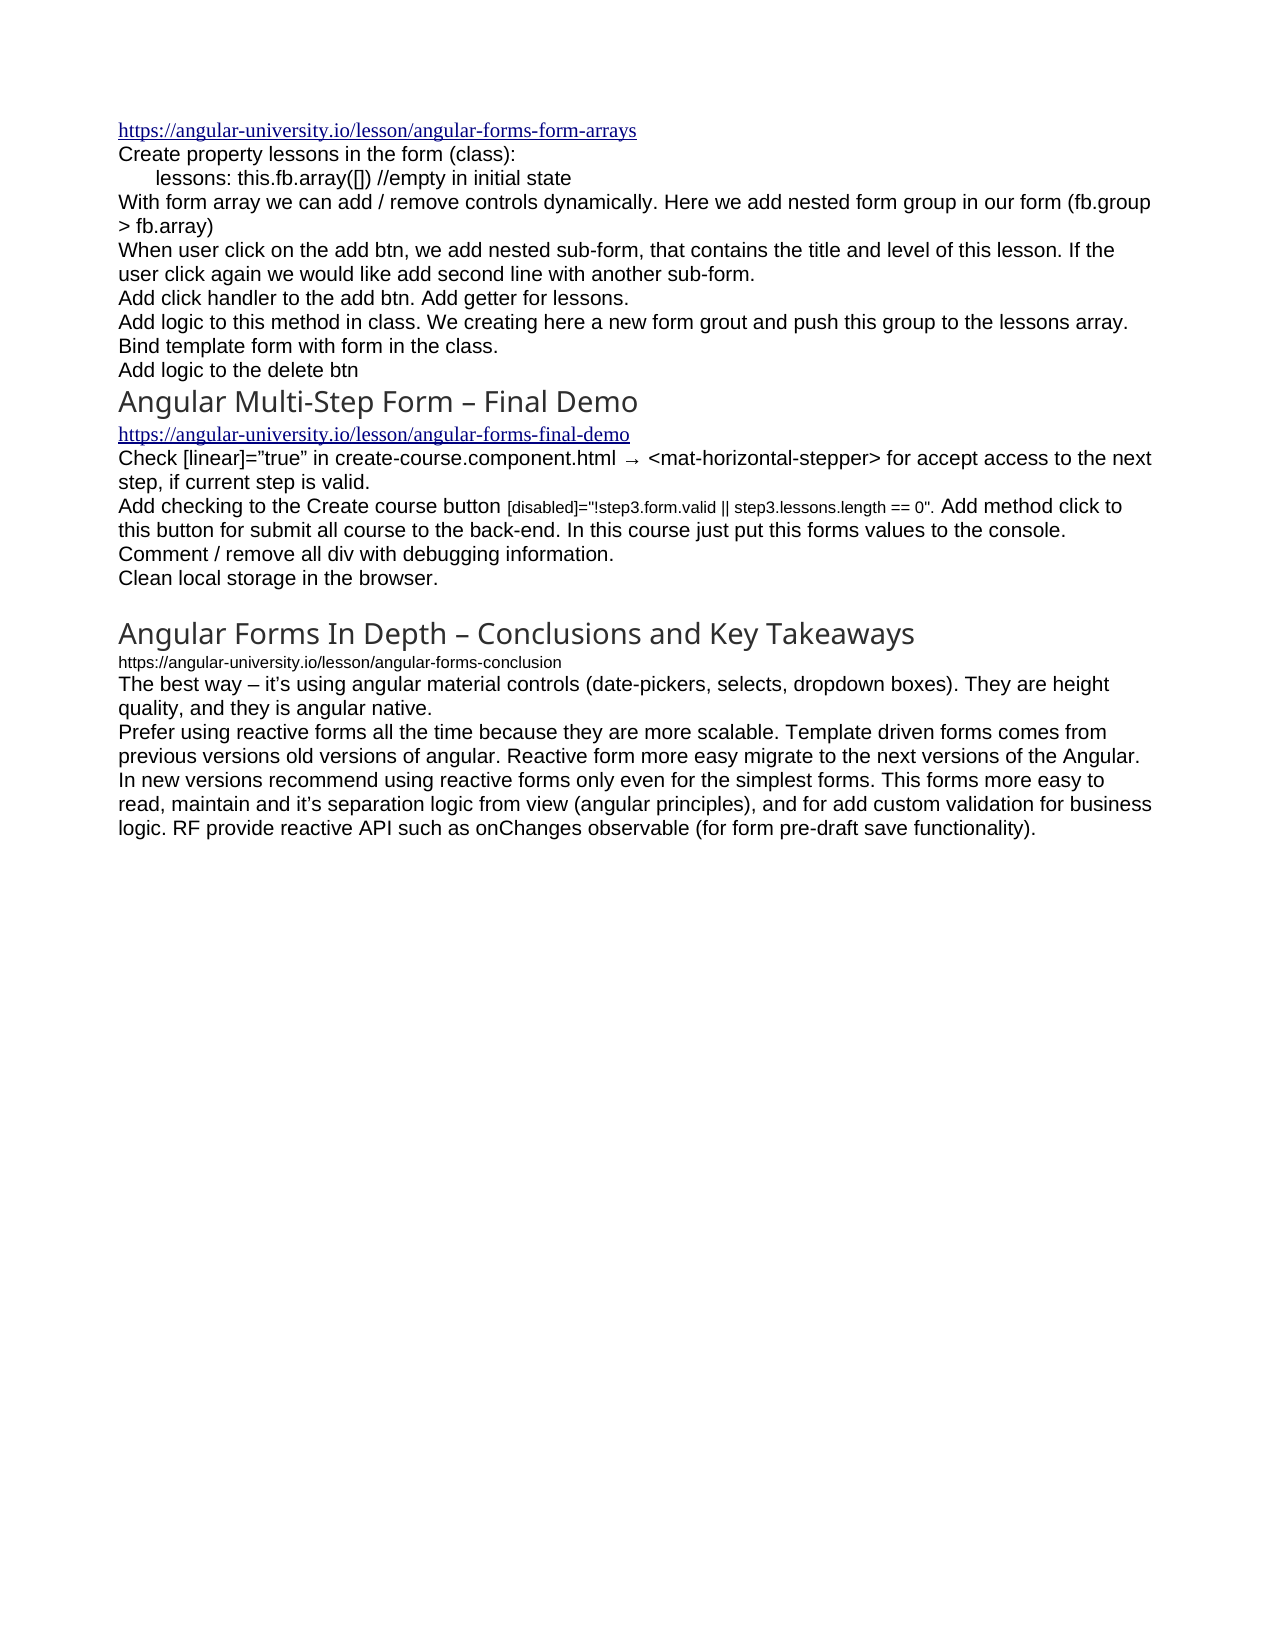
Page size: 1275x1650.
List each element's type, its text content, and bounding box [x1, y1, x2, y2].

text When user click on the add btn, we add nested sub-form, that contains the title and level of this lesson. If the user click again we would like add second line with another sub-form. [118, 238, 1157, 286]
text Prefer using reactive forms all the time because they are more scalable. Template driven forms comes from previous versions old versions of angular. Reactive form more easy migrate to the next versions of the Angular. In new versions recommend using reactive forms only even for the simplest forms. This forms more easy to read, maintain and it’s separation logic from view (angular principles), and for add custom validation for business logic. RF provide reactive API such as onChanges observable (for form pre-draft save functionality). [118, 720, 1157, 840]
text https://angular-university.io/lesson/angular-forms-final-demo [118, 421, 1157, 446]
text Add click handler to the add btn. Add getter for lessons. [118, 286, 1157, 310]
text Check [linear]=”true” in create-course.component.html → <mat-horizontal-stepper> for accept access to the next step, if current step is valid. [118, 446, 1157, 493]
text Create property lessons in the form (class): [118, 142, 1157, 166]
text https://angular-university.io/lesson/angular-forms-conclusion [118, 653, 1157, 672]
text Comment / remove all div with debugging information. [118, 541, 1157, 565]
text With form array we can add / remove controls dynamically. Here we add nested form group in our form (fb.group > fb.array) [118, 190, 1157, 238]
text Clean local storage in the browser. [118, 565, 1157, 589]
text Angular Forms In Depth – Conclusions and Key Takeaways [118, 613, 1157, 653]
text The best way – it’s using angular material controls (date-pickers, selects, dropdown boxes). They are height quality, and they is angular native. [118, 672, 1157, 720]
text Bind template form with form in the class. [118, 334, 1157, 358]
text Add logic to the delete btn [118, 358, 1157, 382]
text Add checking to the Create course button [disabled]="!step3.form.valid || step3.lessons.length == 0". Add method click to this button for submit all course to the back-end. In this course just put this forms values to the console. [118, 493, 1157, 541]
text https://angular-university.io/lesson/angular-forms-form-arrays [118, 118, 1157, 142]
text Add logic to this method in class. We creating here a new form grout and push this group to the lessons array. [118, 310, 1157, 334]
text Angular Multi-Step Form – Final Demo [118, 382, 1157, 421]
text lessons: this.fb.array([]) //empty in initial state [118, 166, 1157, 190]
